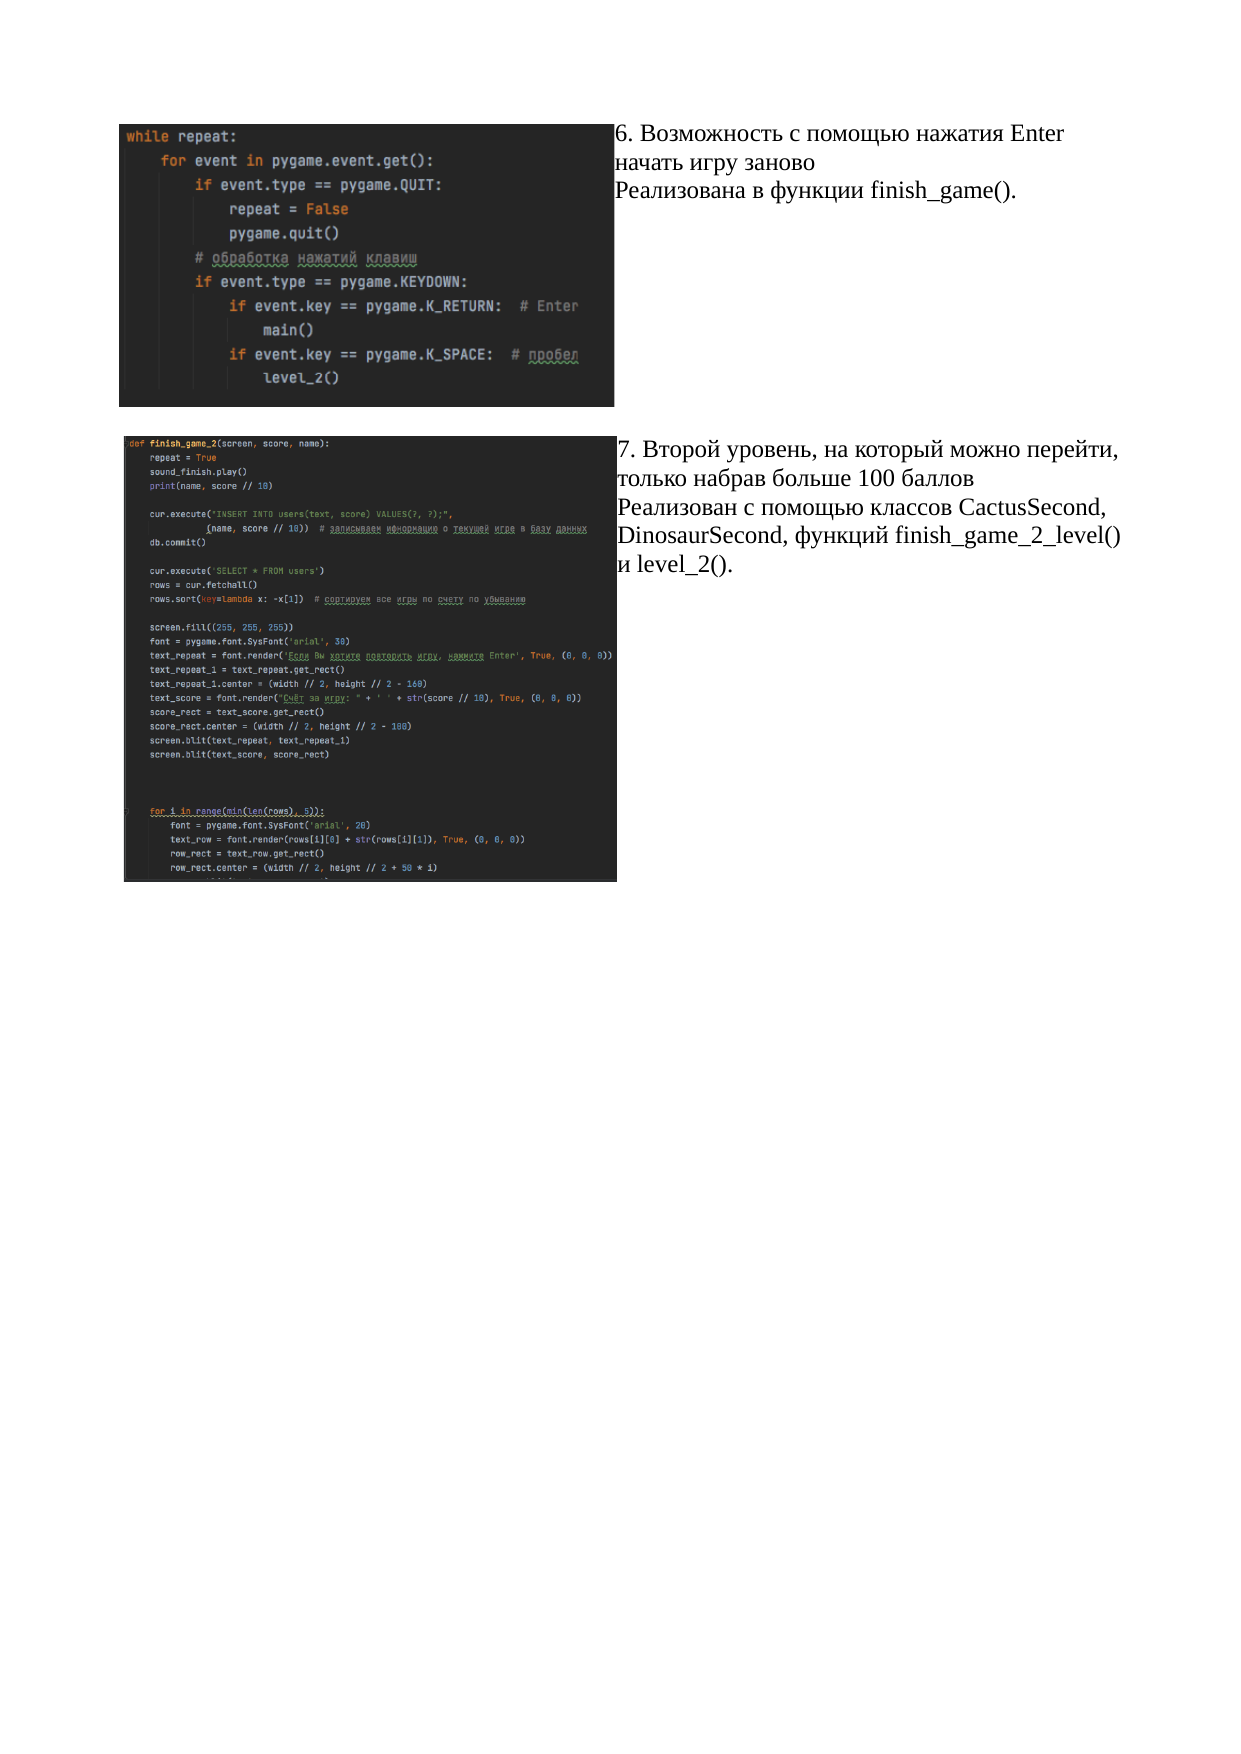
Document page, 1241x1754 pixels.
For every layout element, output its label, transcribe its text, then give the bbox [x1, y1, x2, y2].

text 7. Второй уровень, на который можно перейти, только набрав больше 100 баллов [118, 434, 1122, 492]
text 6. Возможность с помощью нажатия Enter начать игру заново [118, 118, 1122, 176]
picture [123, 436, 617, 882]
text Реализована в функции finish_game(). [615, 176, 1122, 204]
text Реализован с помощью классов CactusSecond, DinosaurSecond, функций finish_game_2_level() и level_2(). [617, 492, 1122, 578]
picture [119, 124, 615, 407]
